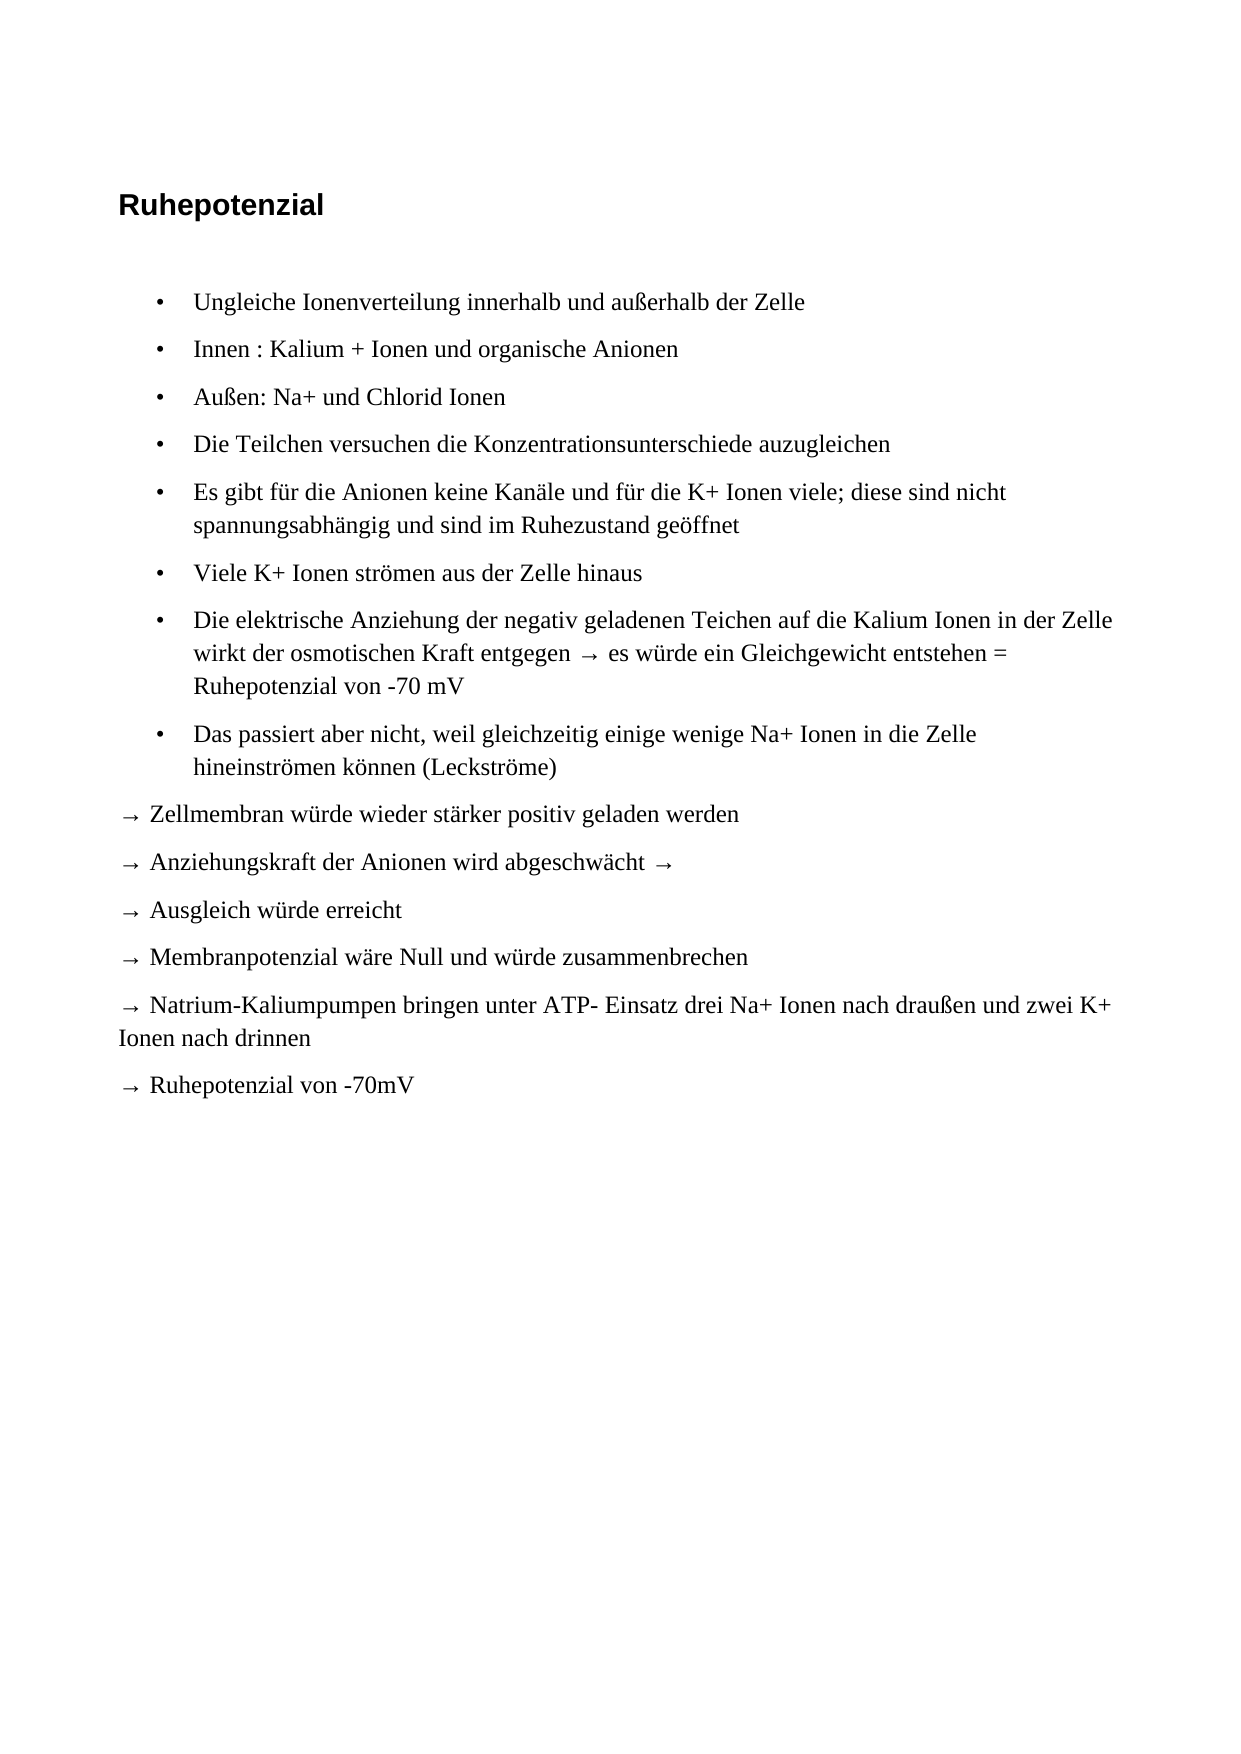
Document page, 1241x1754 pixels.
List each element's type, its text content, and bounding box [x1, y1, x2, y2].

text → Zellmembran würde wieder stärker positiv geladen werden [118, 799, 1122, 828]
list Außen: Na+ und Chlorid Ionen [156, 382, 1122, 411]
text → Ausgleich würde erreicht [118, 895, 1122, 923]
text → Anziehungskraft der Anionen wird abgeschwächt → [118, 847, 1122, 876]
list Innen : Kalium + Ionen und organische Anionen [156, 334, 1122, 363]
text → Natrium-Kaliumpumpen bringen unter ATP- Einsatz drei Na+ Ionen nach draußen und zwei K+ Ionen nach drinnen [118, 990, 1122, 1052]
list Das passiert aber nicht, weil gleichzeitig einige wenige Na+ Ionen in die Zelle hineinströmen können (Leckströme) [156, 719, 1122, 781]
list Viele K+ Ionen strömen aus der Zelle hinaus [156, 558, 1122, 586]
list Die elektrische Anziehung der negativ geladenen Teichen auf die Kalium Ionen in der Zelle wirkt der osmotischen Kraft entgegen → es würde ein Gleichgewicht entstehen = Ruhepotenzial von -70 mV [156, 605, 1122, 700]
list Die Teilchen versuchen die Konzentrationsunterschiede auzugleichen [156, 429, 1122, 458]
text → Membranpotenzial wäre Null und würde zusammenbrechen [118, 942, 1122, 971]
list Ungleiche Ionenverteilung innerhalb und außerhalb der Zelle [156, 287, 1122, 315]
list Es gibt für die Anionen keine Kanäle und für die K+ Ionen viele; diese sind nicht spannungsabhängig und sind im Ruhezustand geöffnet [156, 477, 1122, 539]
text → Ruhepotenzial von -70mV [118, 1071, 1122, 1099]
subtitle Ruhepotenzial [118, 187, 1122, 221]
